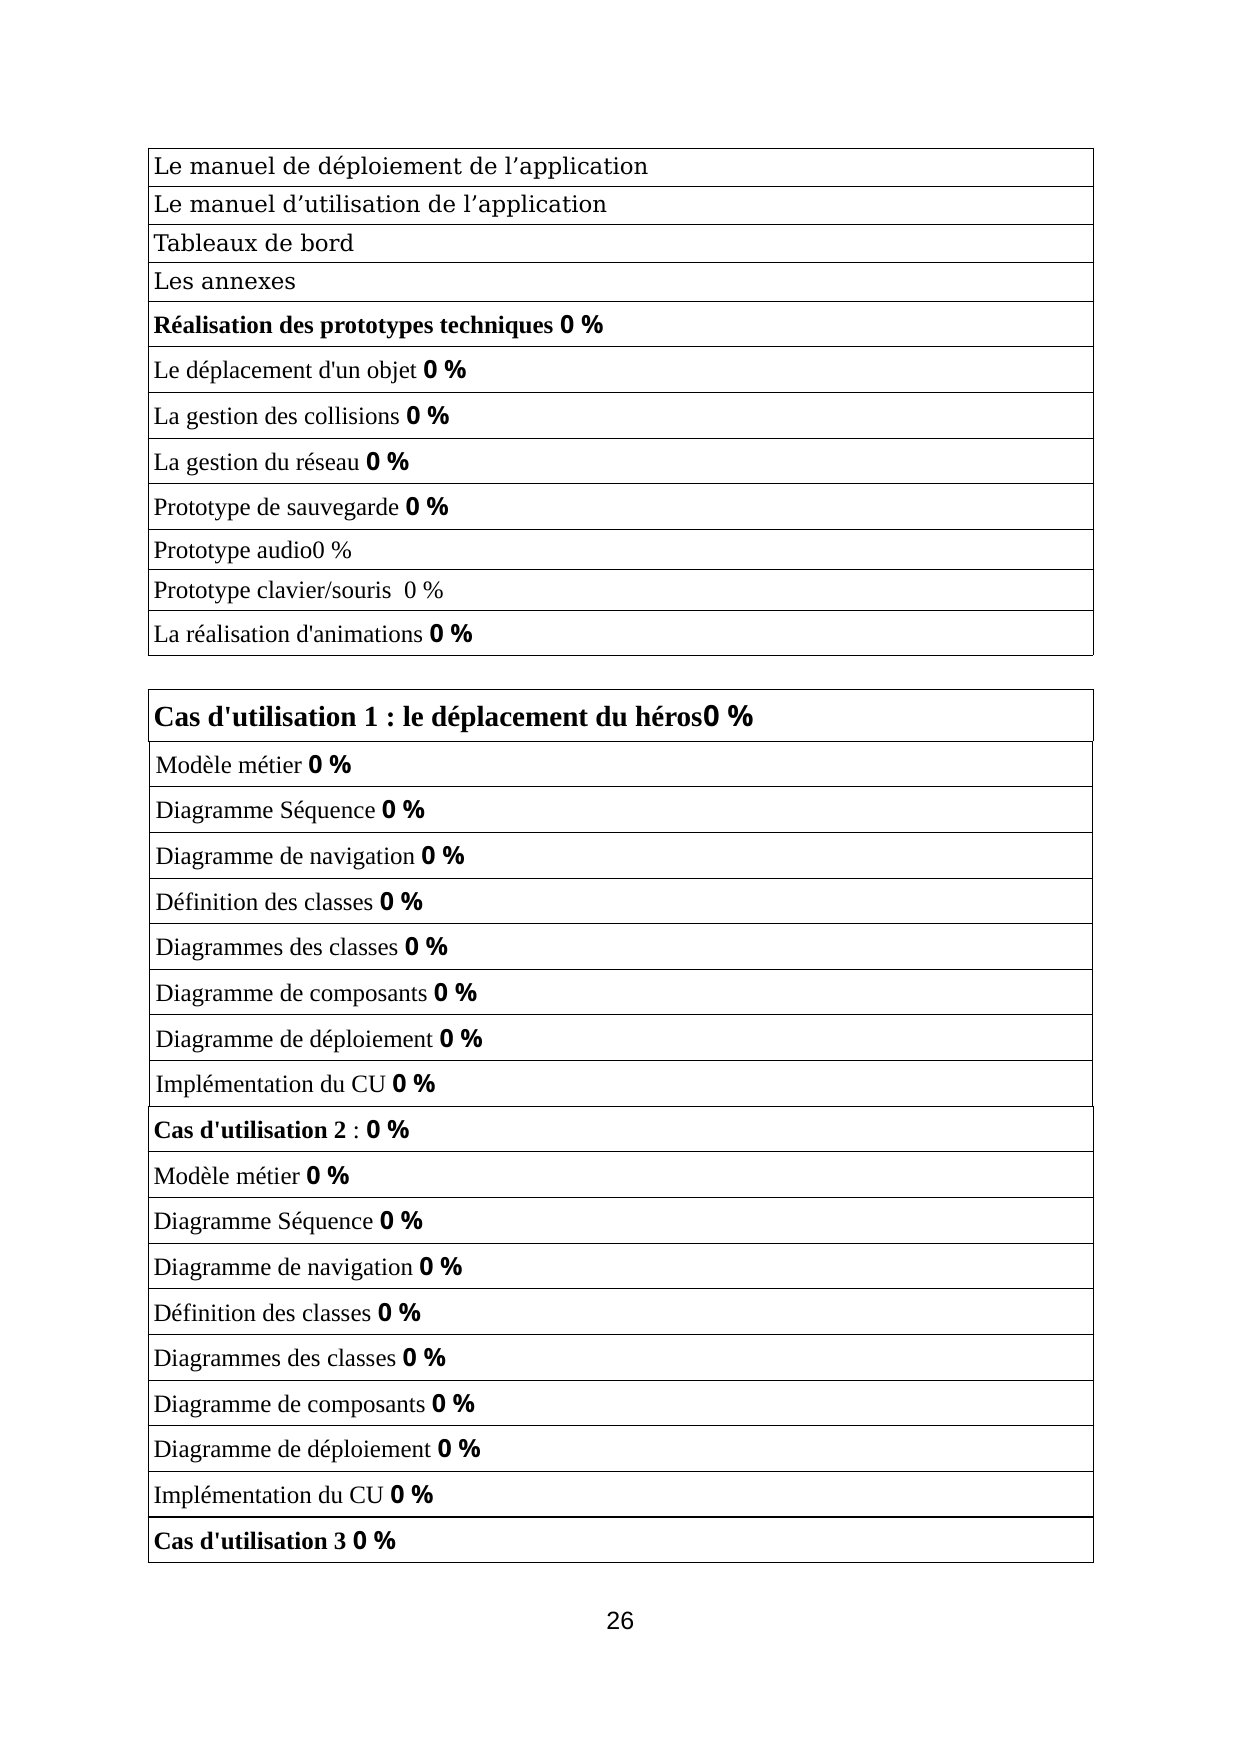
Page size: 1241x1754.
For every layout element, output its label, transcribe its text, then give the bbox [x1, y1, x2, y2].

table_cell Définition des classes 0 % [150, 879, 1092, 923]
table_cell Les annexes [149, 263, 1093, 301]
table_cell Diagramme de composants 0 % [150, 970, 1092, 1014]
table_cell Diagramme de navigation 0 % [150, 833, 1092, 877]
table_cell Prototype audio0 % [149, 530, 1093, 569]
table_cell Le manuel de déploiement de l’application [149, 149, 1093, 186]
table_header Le déplacement d'un objet 0 % [149, 347, 1093, 392]
table_header Cas d'utilisation 3 0 % [149, 1518, 1093, 1562]
table_cell Implémentation du CU 0 % [150, 1061, 1092, 1106]
table_cell Diagrammes des classes 0 % [150, 924, 1092, 969]
table_cell La réalisation d'animations 0 % [149, 611, 1093, 655]
table_header Réalisation des prototypes techniques 0 % [149, 302, 1093, 346]
table_cell Diagramme de déploiement 0 % [149, 1426, 1093, 1471]
table_cell Diagrammes des classes 0 % [149, 1335, 1093, 1379]
table_cell Tableaux de bord [149, 225, 1093, 262]
table_cell Diagramme de composants 0 % [149, 1381, 1093, 1425]
table_cell Définition des classes 0 % [149, 1289, 1093, 1334]
table_cell Diagramme de déploiement 0 % [150, 1015, 1092, 1060]
table_header Cas d'utilisation 1 : le déplacement du héros0 % [149, 690, 1093, 741]
table_header Modèle métier 0 % [149, 1152, 1093, 1197]
table_header Cas d'utilisation 2 : 0 % [149, 1107, 1093, 1151]
table_header Modèle métier 0 % [150, 742, 1092, 786]
table_cell Diagramme Séquence 0 % [149, 1198, 1093, 1243]
table_cell La gestion du réseau 0 % [149, 439, 1093, 483]
table_cell Prototype clavier/souris 0 % [149, 570, 1093, 609]
table_cell Prototype de sauvegarde 0 % [149, 484, 1093, 529]
table_cell Diagramme de navigation 0 % [149, 1244, 1093, 1288]
table_cell Implémentation du CU 0 % [149, 1472, 1093, 1516]
table_cell La gestion des collisions 0 % [149, 393, 1093, 438]
table_cell Le manuel d’utilisation de l’application [149, 187, 1093, 224]
table_cell Diagramme Séquence 0 % [150, 787, 1092, 832]
